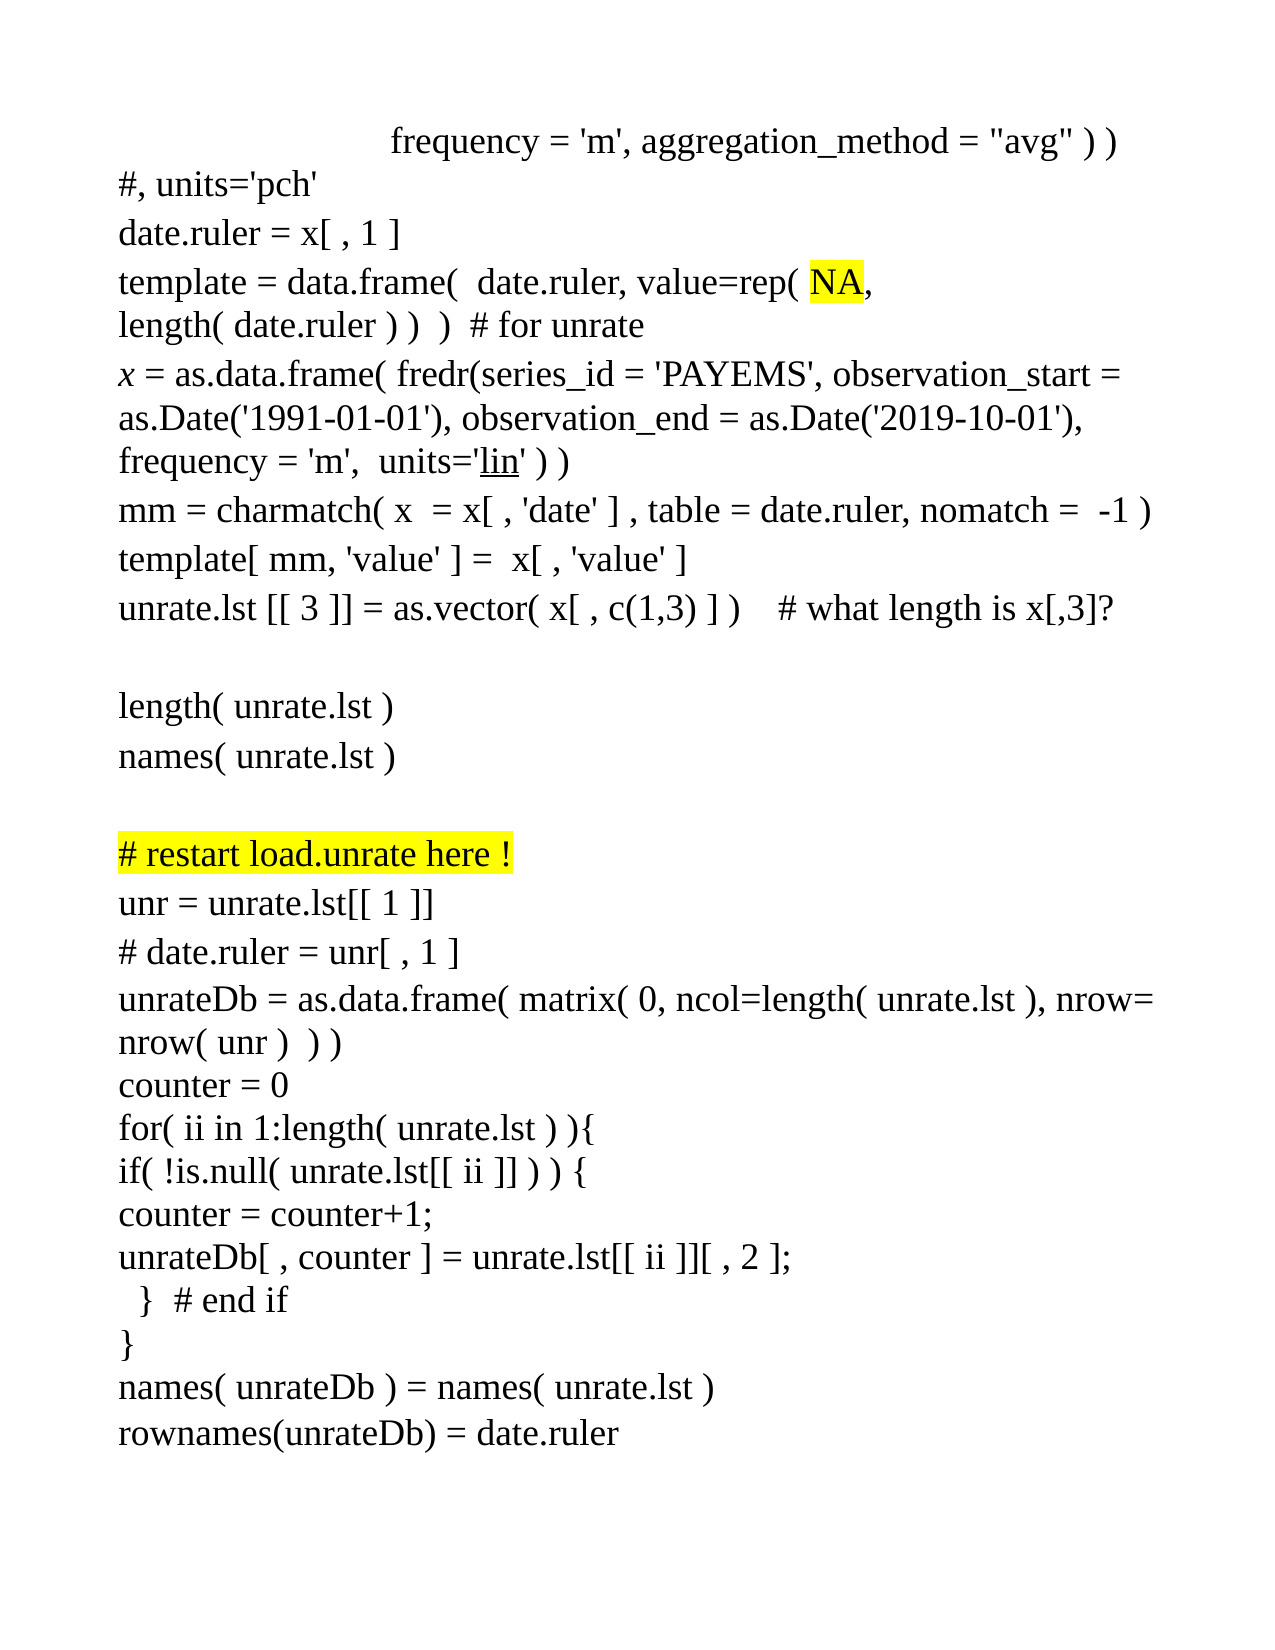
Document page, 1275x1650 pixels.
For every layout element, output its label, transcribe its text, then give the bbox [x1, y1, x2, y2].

text x = as.data.frame( fredr(series_id = 'PAYEMS', observation_start = as.Date('1991-01-01'), observation_end = as.Date('2019-10-01'), frequency = 'm', units='lin' ) ) [118, 352, 1157, 481]
text counter = 0 [118, 1062, 1157, 1105]
text length( unrate.lst ) [118, 684, 1157, 727]
text unrate.lst [[ 3 ]] = as.vector( x[ , c(1,3) ] ) # what length is x[,3]? [118, 586, 1157, 629]
text names( unrateDb ) = names( unrate.lst ) [118, 1364, 1157, 1407]
text } [118, 1321, 1157, 1364]
text for( ii in 1:length( unrate.lst ) ){ [118, 1105, 1157, 1148]
text mm = charmatch( x = x[ , 'date' ] , table = date.ruler, nomatch = -1 ) [118, 487, 1157, 530]
text # date.ruler = unr[ , 1 ] [118, 930, 1157, 973]
text counter = counter+1; [118, 1192, 1157, 1235]
text date.ruler = x[ , 1 ] [118, 210, 1157, 253]
text unrateDb = as.data.frame( matrix( 0, ncol=length( unrate.lst ), nrow= nrow( unr ) ) ) [118, 976, 1157, 1062]
text template[ mm, 'value' ] = x[ , 'value' ] [118, 536, 1157, 579]
text # restart load.unrate here ! [118, 831, 1157, 874]
text frequency = 'm', aggregation_method = "avg" ) ) #, units='pch' [118, 118, 1157, 204]
text template = data.frame( date.ruler, value=rep( NA, length( date.ruler ) ) ) # for unrate [118, 259, 1157, 346]
text unrateDb[ , counter ] = unrate.lst[[ ii ]][ , 2 ]; [118, 1235, 1157, 1278]
text unr = unrate.lst[[ 1 ]] [118, 881, 1157, 924]
text } # end if [118, 1278, 1157, 1321]
text if( !is.null( unrate.lst[[ ii ]] ) ) { [118, 1148, 1157, 1192]
text rownames(unrateDb) = date.ruler [118, 1410, 1157, 1453]
text names( unrate.lst ) [118, 733, 1157, 776]
